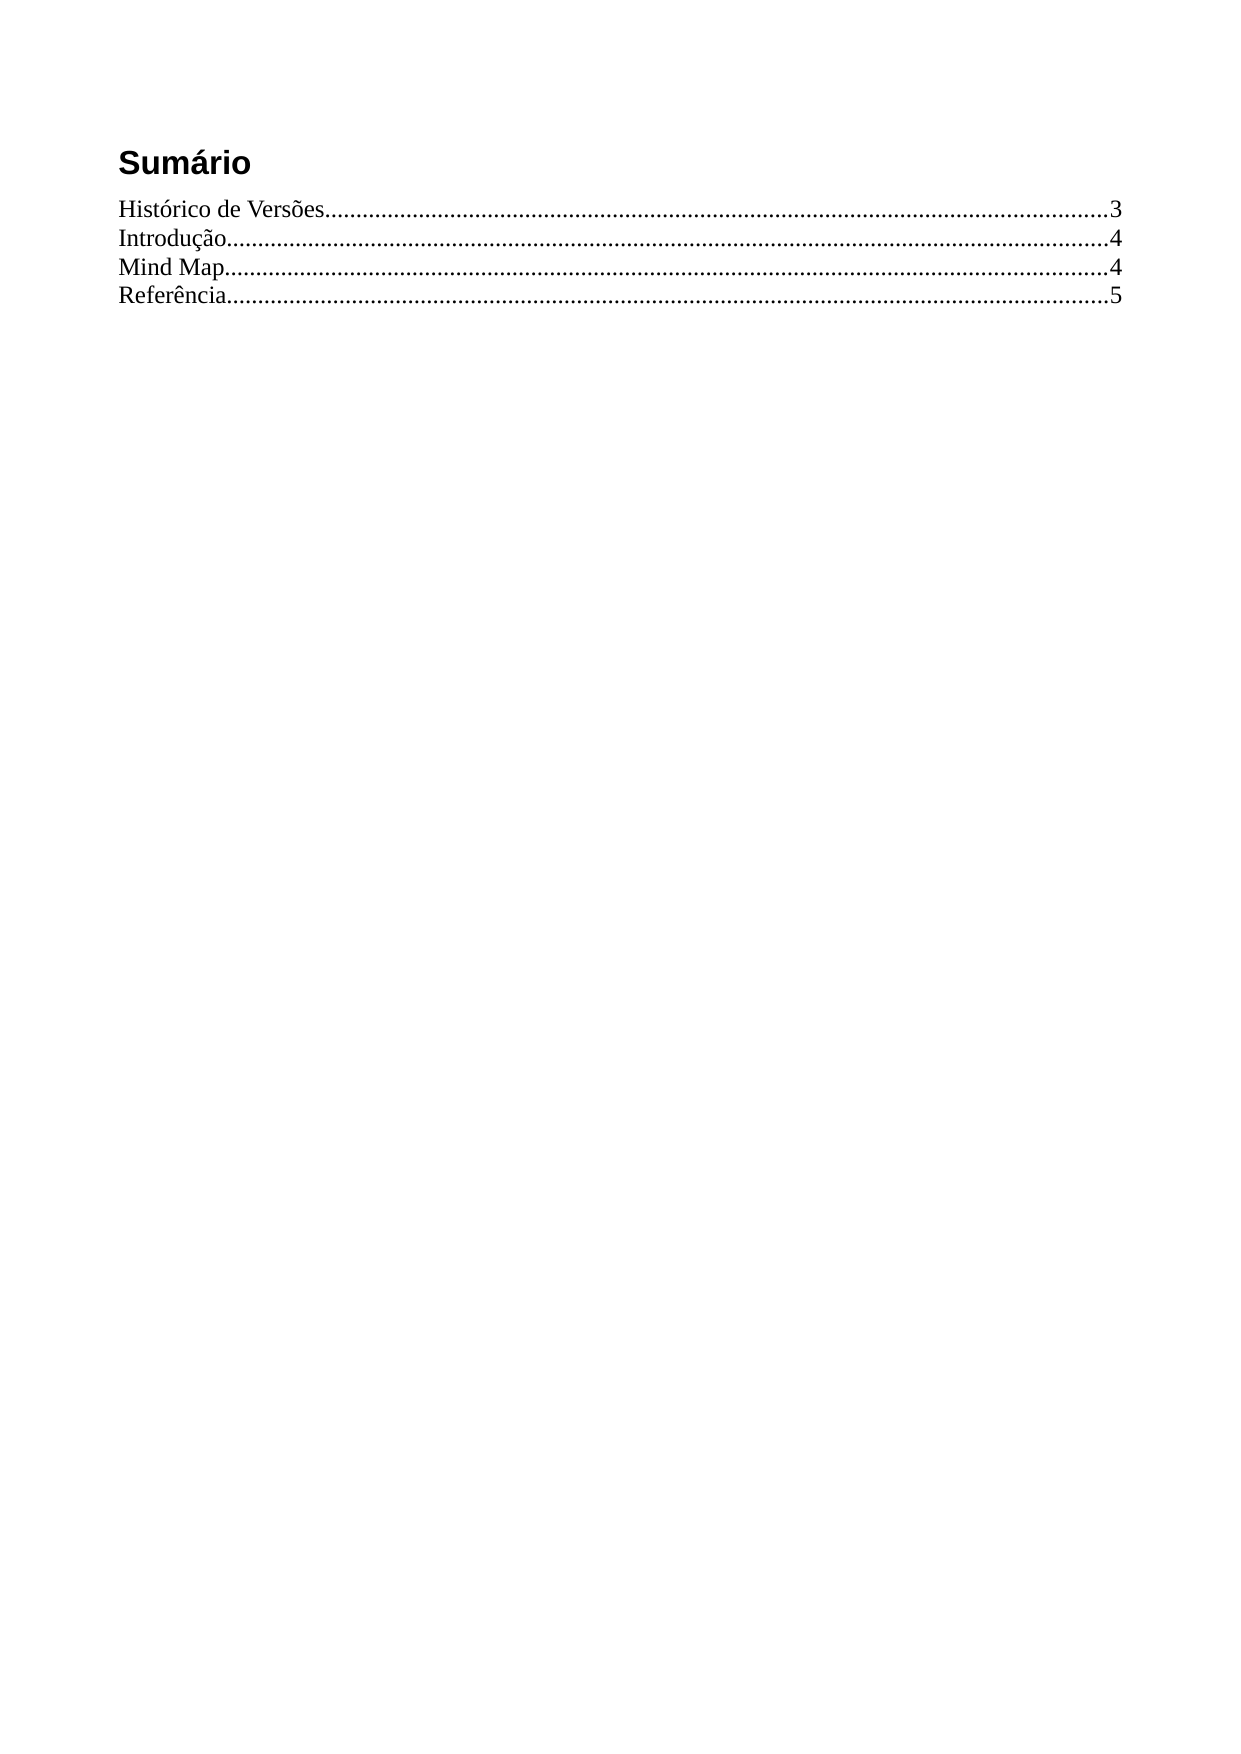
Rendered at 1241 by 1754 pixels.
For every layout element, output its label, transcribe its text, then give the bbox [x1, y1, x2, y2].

text Referência 5 [118, 280, 1122, 309]
text Mind Map 4 [118, 252, 1122, 280]
subtitle Sumário [118, 143, 1122, 182]
text Histórico de Versões 3 [118, 194, 1122, 223]
text Introdução 4 [118, 223, 1122, 252]
